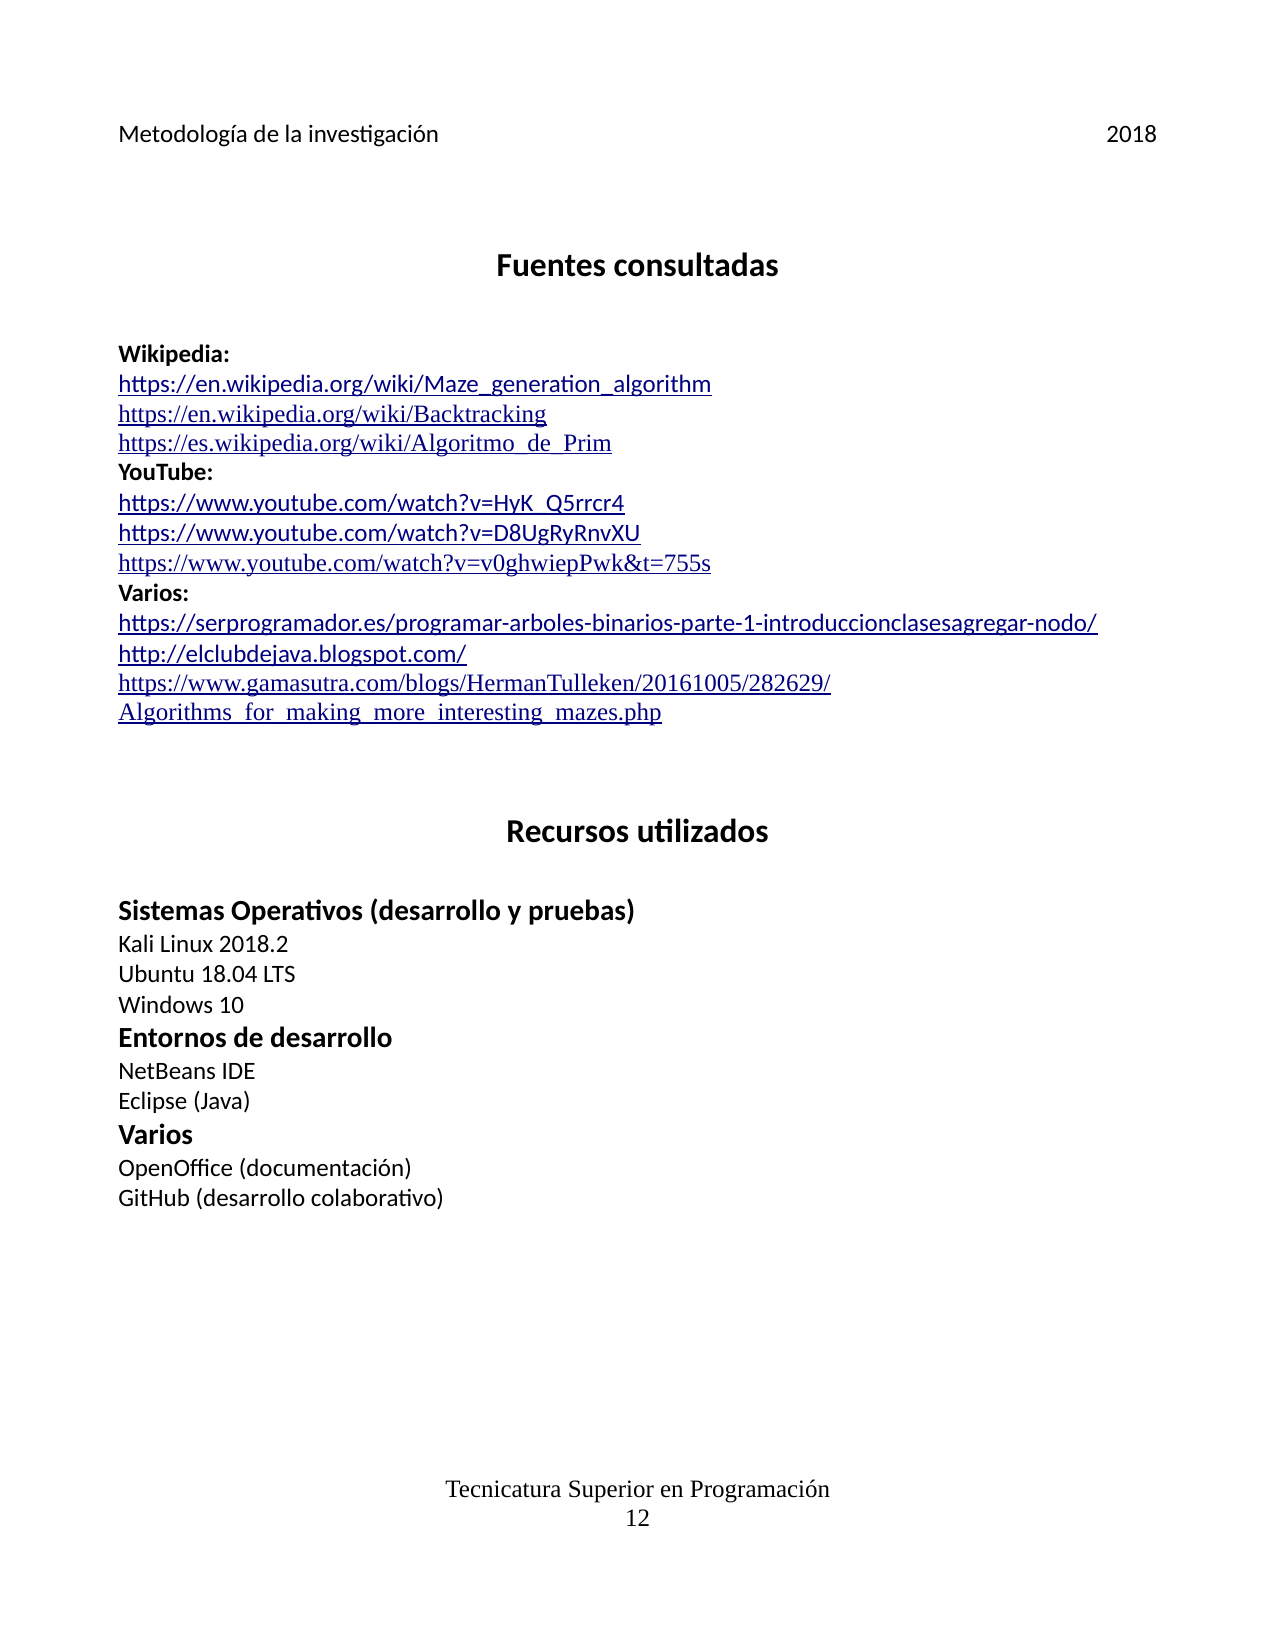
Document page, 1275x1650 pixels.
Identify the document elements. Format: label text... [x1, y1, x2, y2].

text https://www.gamasutra.com/blogs/HermanTulleken/20161005/282629/Algorithms_for_making_more_interesting_mazes.php [118, 668, 1157, 785]
text https://en.wikipedia.org/wiki/Backtracking https://es.wikipedia.org/wiki/Algoritmo_de_Prim [118, 399, 1157, 457]
text Ubuntu 18.04 LTS Windows 10 Entornos de desarrollo NetBeans IDE [118, 958, 1157, 1086]
subtitle Fuentes consultadas [118, 244, 1157, 285]
text http://elclubdejava.blogspot.com/ [118, 638, 1157, 668]
text https://www.youtube.com/watch?v=HyK_Q5rrcr4 [118, 487, 1157, 518]
text https://www.youtube.com/watch?v=D8UgRyRnvXU [118, 518, 1157, 548]
text Varios OpenOffice (documentación) GitHub (desarrollo colaborativo) [118, 1116, 1157, 1282]
subtitle Recursos utilizados [118, 810, 1157, 851]
text https://en.wikipedia.org/wiki/Maze_generation_algorithm [118, 368, 1157, 399]
text Wikipedia: [118, 338, 1157, 368]
text https://serprogramador.es/programar-arboles-binarios-parte-1-introduccionclasesagregar-nodo/ [118, 607, 1157, 638]
text Sistemas Operativos (desarrollo y pruebas) Kali Linux 2018.2 [118, 892, 1157, 958]
text https://www.youtube.com/watch?v=v0ghwiepPwk&t=755s Varios: [118, 548, 1157, 607]
text YouTube: [118, 457, 1157, 487]
text Eclipse (Java) [118, 1086, 1157, 1116]
